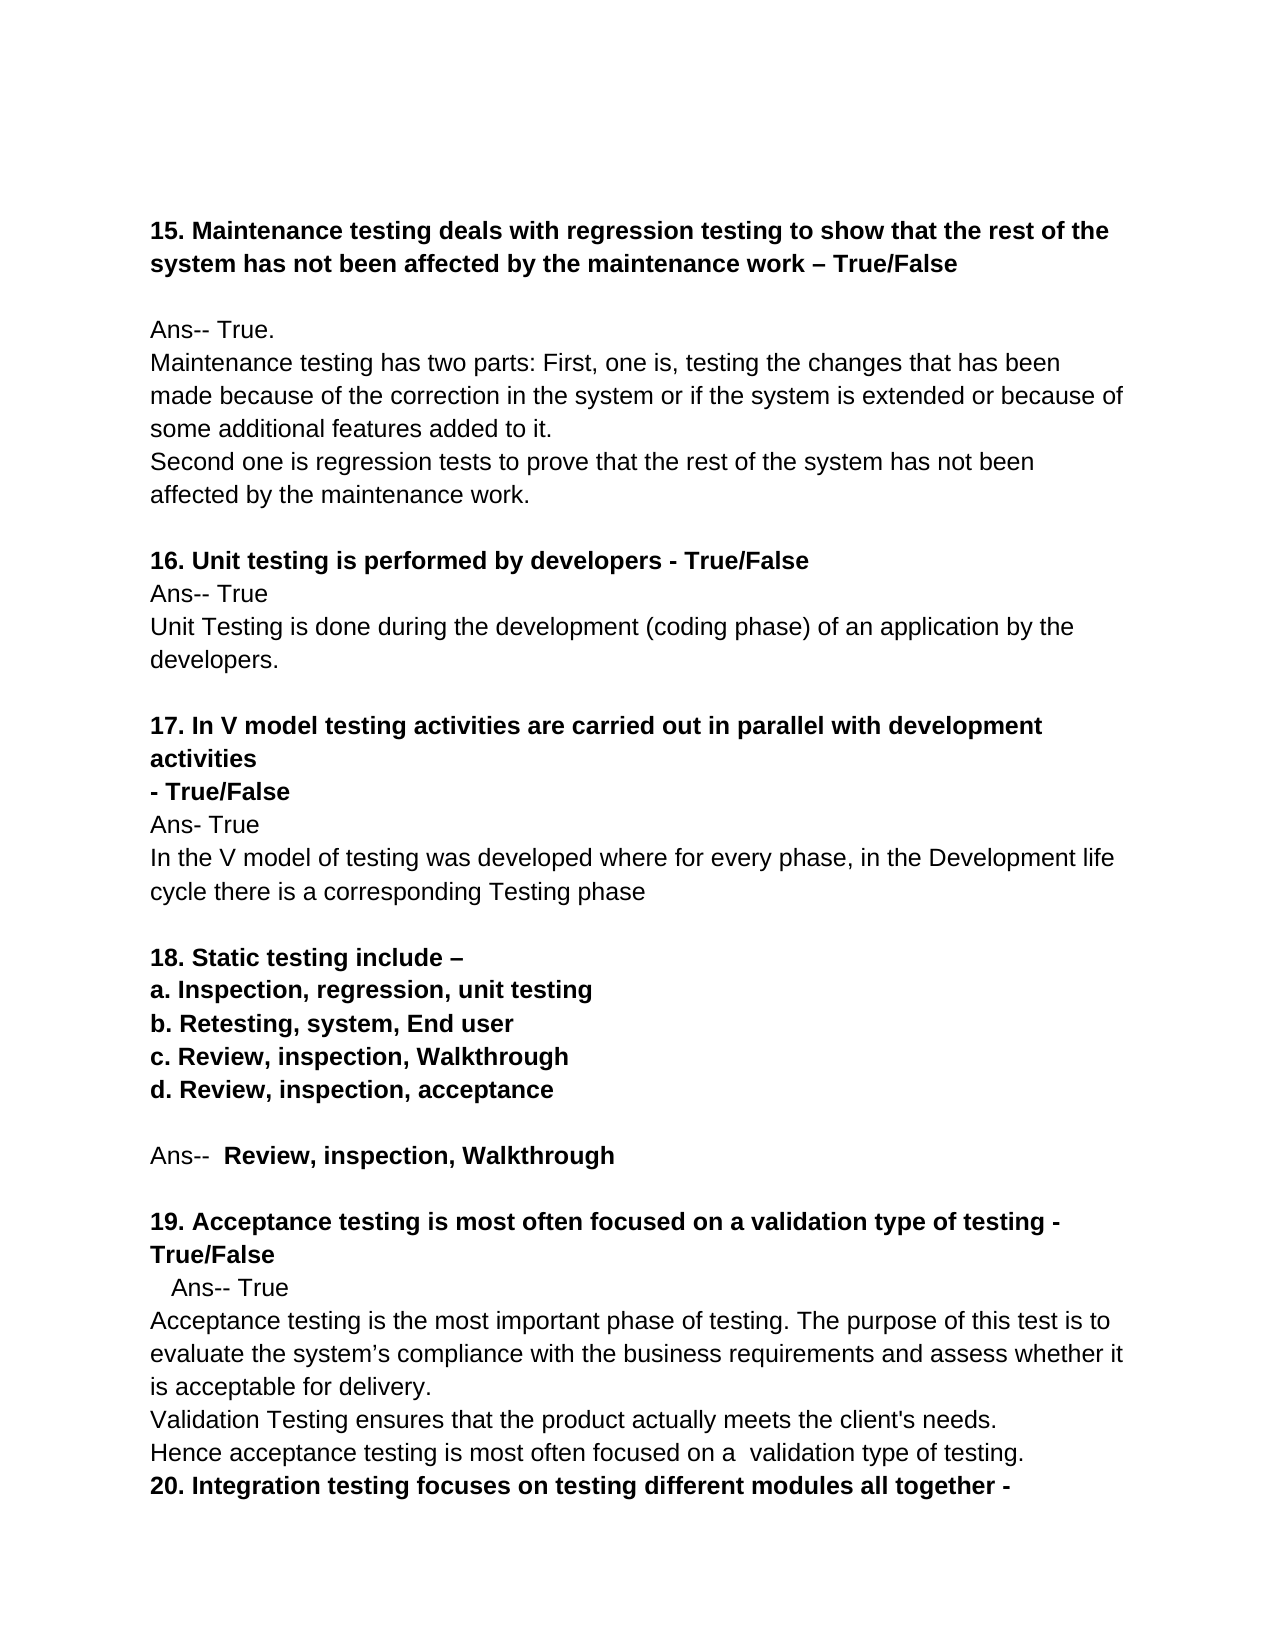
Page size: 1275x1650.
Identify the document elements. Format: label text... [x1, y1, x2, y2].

text 18. Static testing include – [150, 942, 1125, 971]
text system has not been affected by the maintenance work – True/False [150, 249, 1125, 278]
text Ans-- Review, inspection, Walkthrough [150, 1141, 1125, 1169]
text Unit Testing is done during the development (coding phase) of an application by the developers. [150, 612, 1125, 674]
text c. Review, inspection, Walkthrough [150, 1042, 1125, 1070]
text Maintenance testing has two parts: First, one is, testing the changes that has been made because of the correction in the system or if the system is extended or because of some additional features added to it. [150, 348, 1125, 443]
text Ans- True [150, 810, 1125, 839]
text True/False [150, 1240, 1125, 1268]
text b. Retesting, system, End user [150, 1008, 1125, 1037]
text 15. Maintenance testing deals with regression testing to show that the rest of the [150, 216, 1125, 245]
text a. Inspection, regression, unit testing [150, 976, 1125, 1004]
text Ans-- True [150, 579, 1125, 608]
text Second one is regression tests to prove that the rest of the system has not been affected by the maintenance work. [150, 447, 1125, 509]
text Acceptance testing is the most important phase of testing. The purpose of this test is to evaluate the system’s compliance with the business requirements and assess whether it is acceptable for delivery. [150, 1306, 1125, 1401]
text 17. In V model testing activities are carried out in parallel with development activities [150, 711, 1125, 773]
text d. Review, inspection, acceptance [150, 1074, 1125, 1103]
text Validation Testing ensures that the product actually meets the client's needs. [150, 1405, 1125, 1433]
text 19. Acceptance testing is most often focused on a validation type of testing - [150, 1207, 1125, 1235]
text Hence acceptance testing is most often focused on a validation type of testing. [150, 1438, 1125, 1467]
text Ans-- True. [150, 315, 1125, 344]
text 20. Integration testing focuses on testing different modules all together [150, 1471, 1125, 1499]
text 16. Unit testing is performed by developers - True/False [150, 546, 1125, 575]
text In the V model of testing was developed where for every phase, in the Development life cycle there is a corresponding Testing phase [150, 843, 1125, 905]
text - True/False [150, 777, 1125, 806]
text Ans-- True [150, 1273, 1125, 1301]
